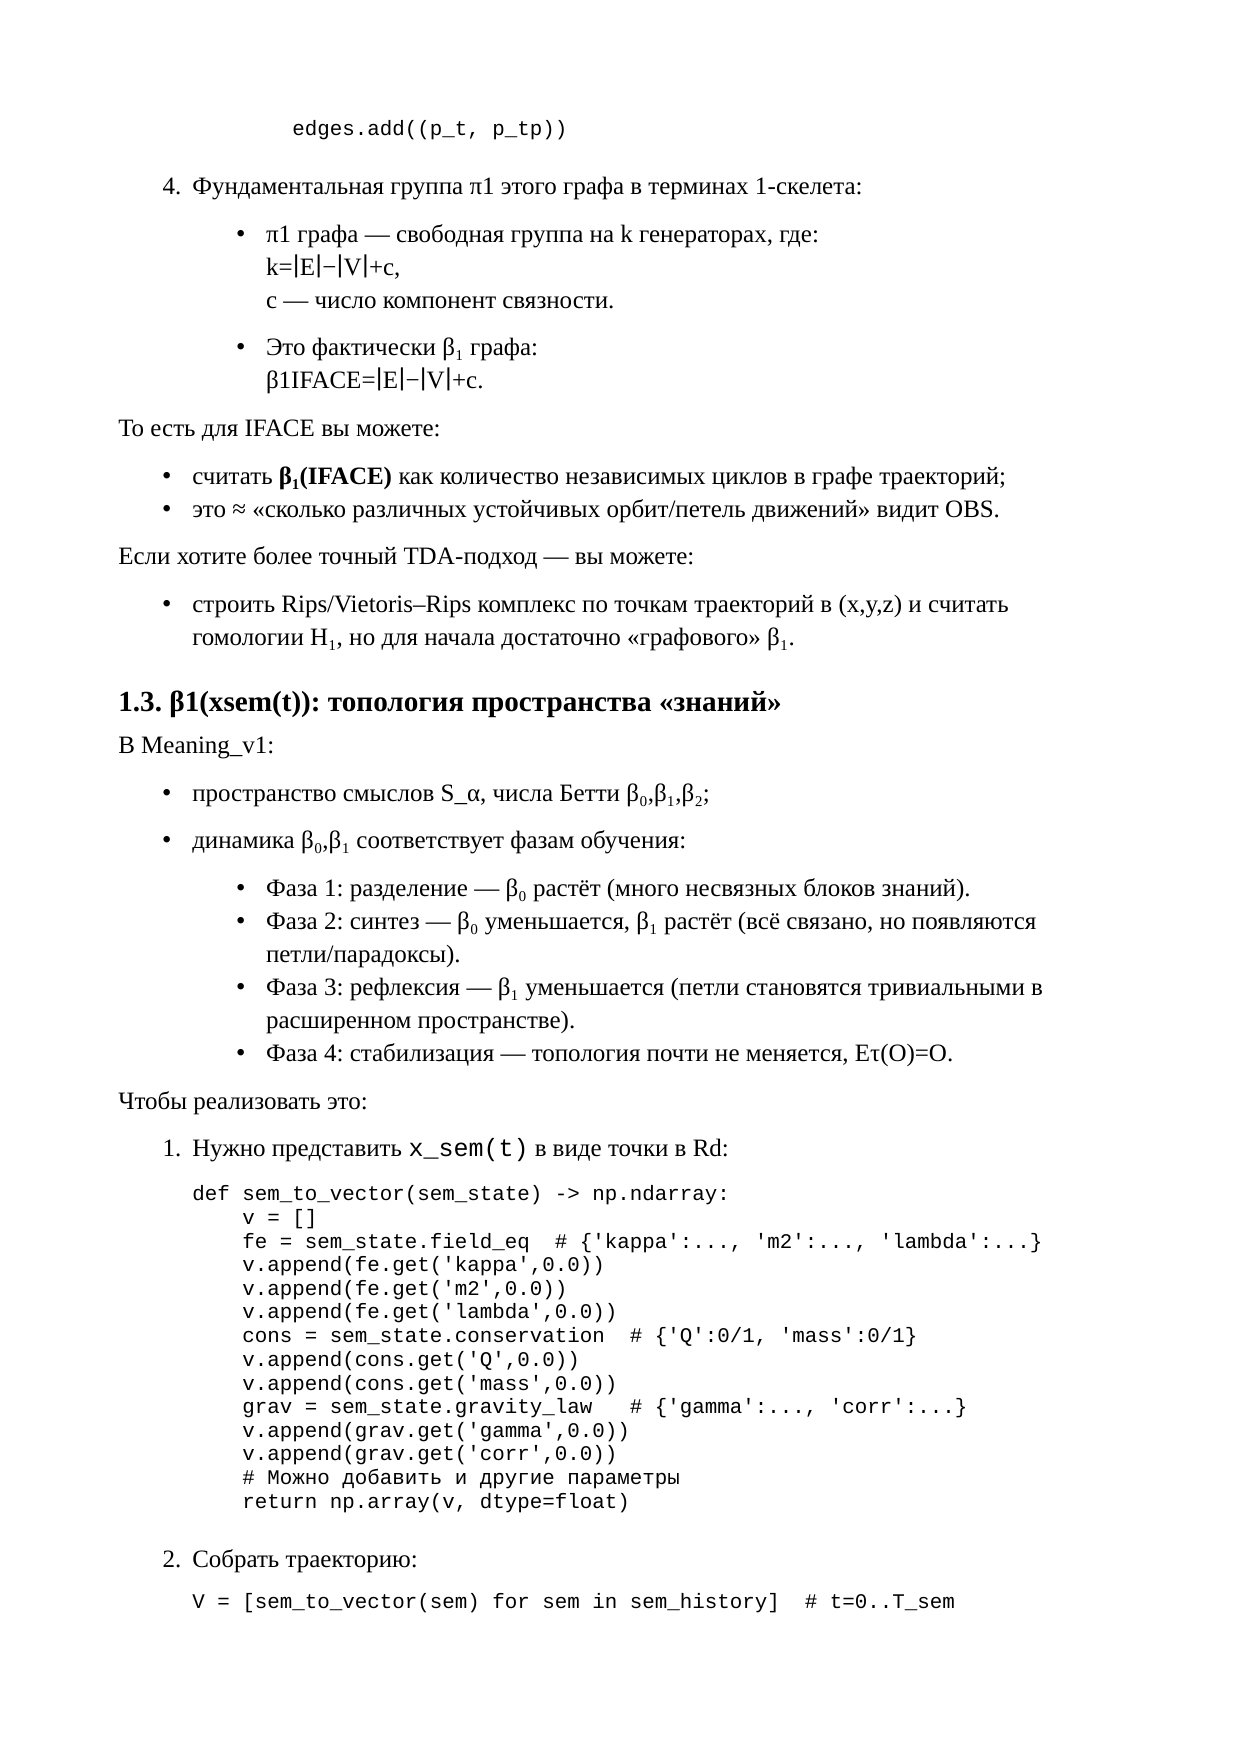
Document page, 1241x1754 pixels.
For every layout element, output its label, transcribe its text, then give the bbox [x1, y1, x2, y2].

list fe = sem_state.field_eq # {'kappa':..., 'm2':..., 'lambda':...} [162, 1231, 1122, 1254]
list v.append(cons.get('Q',0.0)) [162, 1349, 1122, 1372]
text Чтобы реализовать это: [118, 1086, 1122, 1114]
list v.append(fe.get('kappa',0.0)) [162, 1254, 1122, 1278]
list v.append(fe.get('lambda',0.0)) [162, 1302, 1122, 1325]
list Фаза 1: разделение — β₀ растёт (много несвязных блоков знаний). [236, 873, 1122, 902]
list Нужно представить x_sem(t) в виде точки в Rd: [162, 1133, 1122, 1164]
subtitle 1.3. β1(xsem(t)): топология пространства «знаний» [118, 684, 1122, 718]
text То есть для IFACE вы можете: [118, 413, 1122, 442]
list cons = sem_state.conservation # {'Q':0/1, 'mass':0/1} [162, 1325, 1122, 1349]
list Фаза 4: стабилизация — топология почти не меняется, Eτ(O)=O. [236, 1038, 1122, 1067]
list Фаза 2: синтез — β₀ уменьшается, β₁ растёт (всё связано, но появляются петли/парадоксы). [236, 906, 1122, 968]
list Собрать траекторию: [162, 1544, 1122, 1573]
list считать β₁(IFACE) как количество независимых циклов в графе траекторий; [162, 461, 1122, 489]
list v.append(grav.get('gamma',0.0)) [162, 1420, 1122, 1443]
list v.append(cons.get('mass',0.0)) [162, 1372, 1122, 1396]
list return np.array(v, dtype=float) [162, 1491, 1122, 1514]
list динамика β₀,β₁ соответствует фазам обучения: [162, 825, 1122, 854]
list π1 графа — свободная группа на k генераторах, где: k=∣E∣−∣V∣+c, c — число компонент связности. [236, 219, 1122, 314]
list v.append(fe.get('m2',0.0)) [162, 1278, 1122, 1302]
list строить Rips/Vietoris–Rips комплекс по точкам траекторий в (x,y,z) и считать гомологии H₁, но для начала достаточно «графового» β₁. [162, 589, 1122, 651]
list v = [] [162, 1207, 1122, 1231]
list def sem_to_vector(sem_state) -> np.ndarray: [162, 1183, 1122, 1207]
list # Можно добавить и другие параметры [162, 1467, 1122, 1491]
list Фундаментальная группа π1 этого графа в терминах 1‑скелета: [162, 171, 1122, 200]
list это ≈ «сколько различных устойчивых орбит/петель движений» видит OBS. [162, 494, 1122, 522]
text В Meaning_v1: [118, 730, 1122, 759]
list пространство смыслов S_α, числа Бетти β₀,β₁,β₂; [162, 778, 1122, 807]
list edges.add((p_t, p_tp)) [162, 118, 1122, 142]
list v.append(grav.get('corr',0.0)) [162, 1443, 1122, 1467]
list Это фактически β₁ графа: β1IFACE=∣E∣−∣V∣+c. [236, 332, 1122, 394]
list V = [sem_to_vector(sem) for sem in sem_history] # t=0..T_sem [162, 1591, 1122, 1615]
text Если хотите более точный TDA‑подход — вы можете: [118, 541, 1122, 570]
list grav = sem_state.gravity_law # {'gamma':..., 'corr':...} [162, 1396, 1122, 1420]
list Фаза 3: рефлексия — β₁ уменьшается (петли становятся тривиальными в расширенном пространстве). [236, 972, 1122, 1034]
